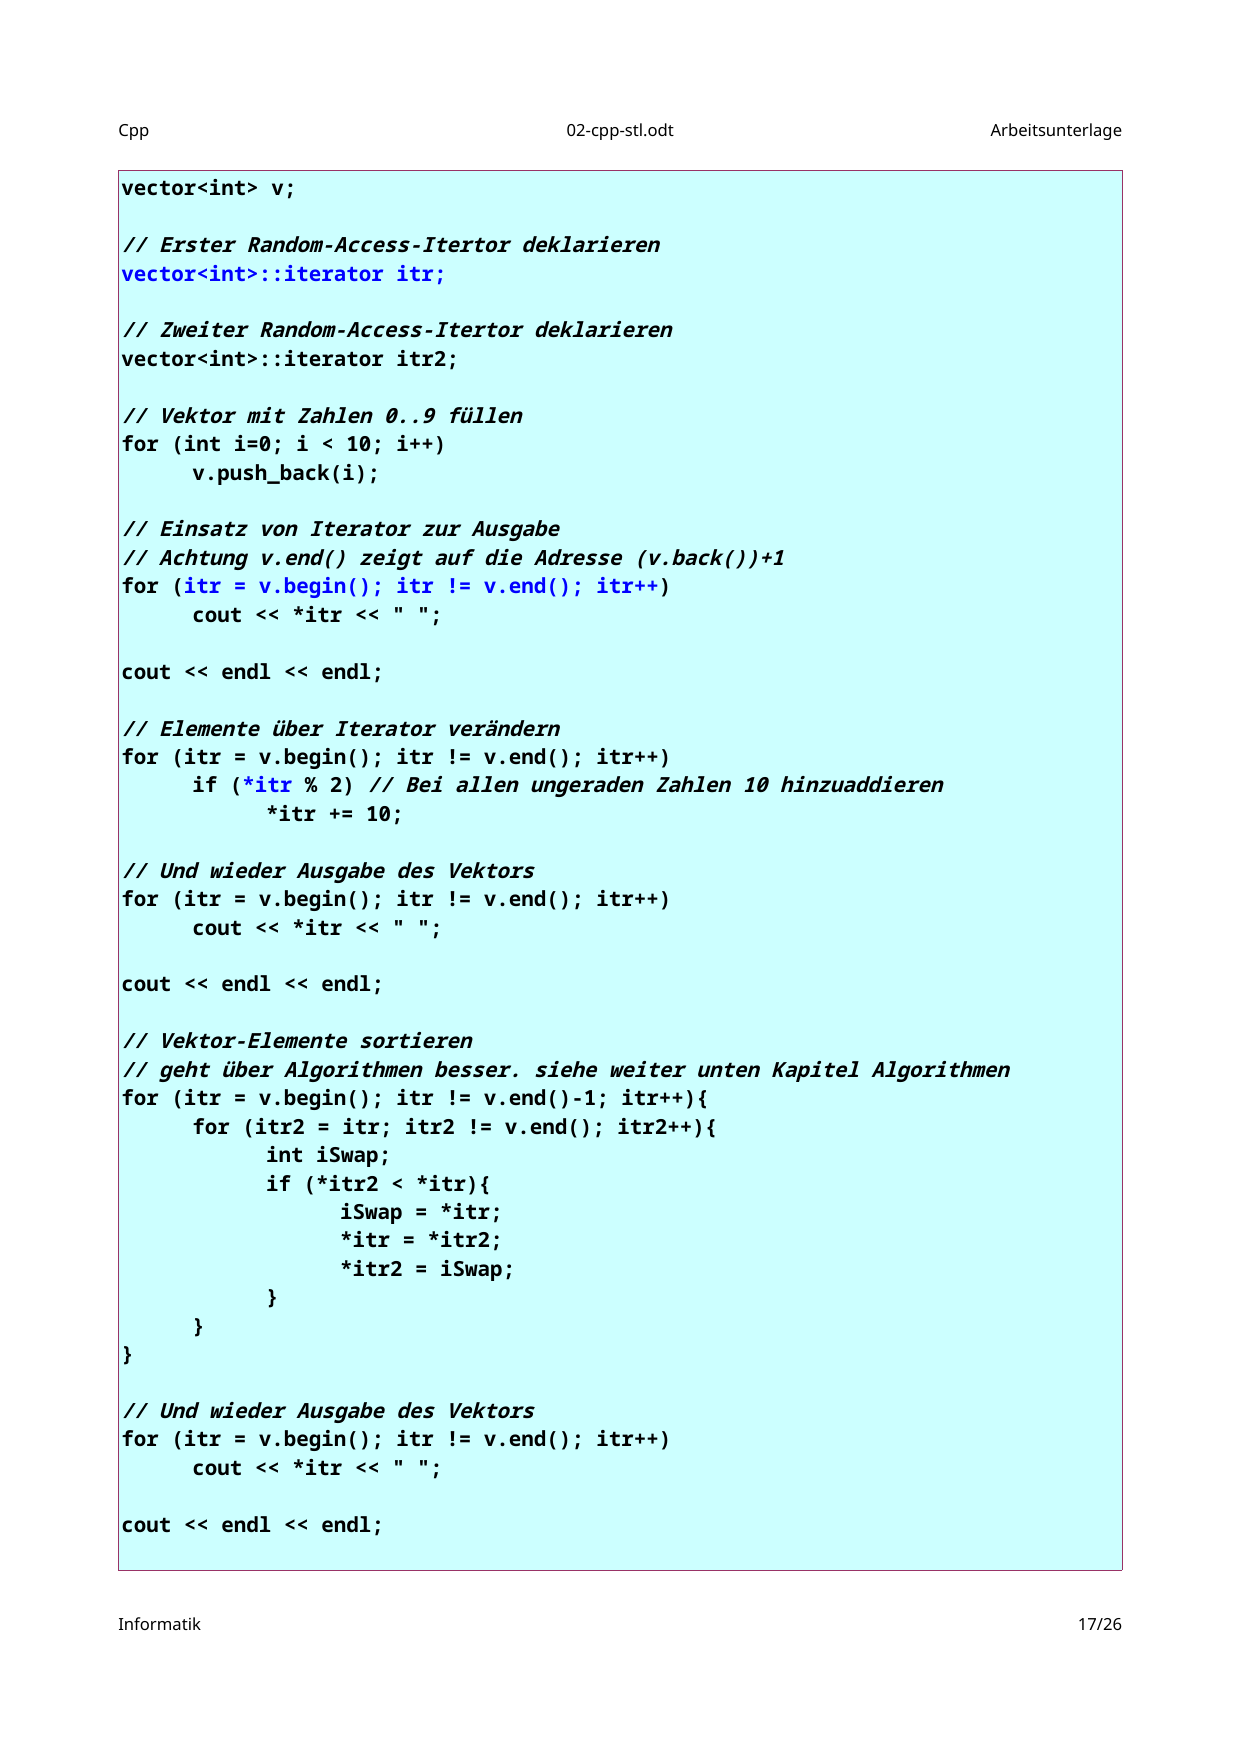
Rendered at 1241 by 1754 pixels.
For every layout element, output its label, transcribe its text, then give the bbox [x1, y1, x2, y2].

text vector<int> v; [119, 171, 1122, 227]
text cout << endl << endl; // Vektor-Elemente sortieren // geht über Algorithmen besser. siehe weiter unten Kapitel Algorithmen for (itr = v.begin(); itr != v.end()-1; itr++){ for (itr2 = itr; itr2 != v.end(); itr2++){ int iSwap; if (*itr2 < *itr){ iSwap = *itr; *itr = *itr2; *itr2 = iSwap; } } } // Und wieder Ausgabe des Vektors for (itr = v.begin(); itr != v.end(); itr++) cout << *itr << " "; [119, 967, 1122, 1507]
text // Erster Random-Access-Itertor deklarieren vector<int>::iterator itr; [119, 227, 1122, 312]
text cout << endl << endl; [119, 1507, 1122, 1570]
text cout << endl << endl; // Elemente über Iterator verändern for (itr = v.begin(); itr != v.end(); itr++) if (*itr % 2) // Bei allen ungeraden Zahlen 10 hinzuaddieren *itr += 10; // Und wieder Ausgabe des Vektors for (itr = v.begin(); itr != v.end(); itr++) cout << *itr << " "; [119, 654, 1122, 967]
text // Zweiter Random-Access-Itertor deklarieren vector<int>::iterator itr2; // Vektor mit Zahlen 0..9 füllen for (int i=0; i < 10; i++) v.push_back(i); // Einsatz von Iterator zur Ausgabe // Achtung v.end() zeigt auf die Adresse (v.back())+1 for (itr = v.begin(); itr != v.end(); itr++) cout << *itr << " "; [119, 312, 1122, 654]
